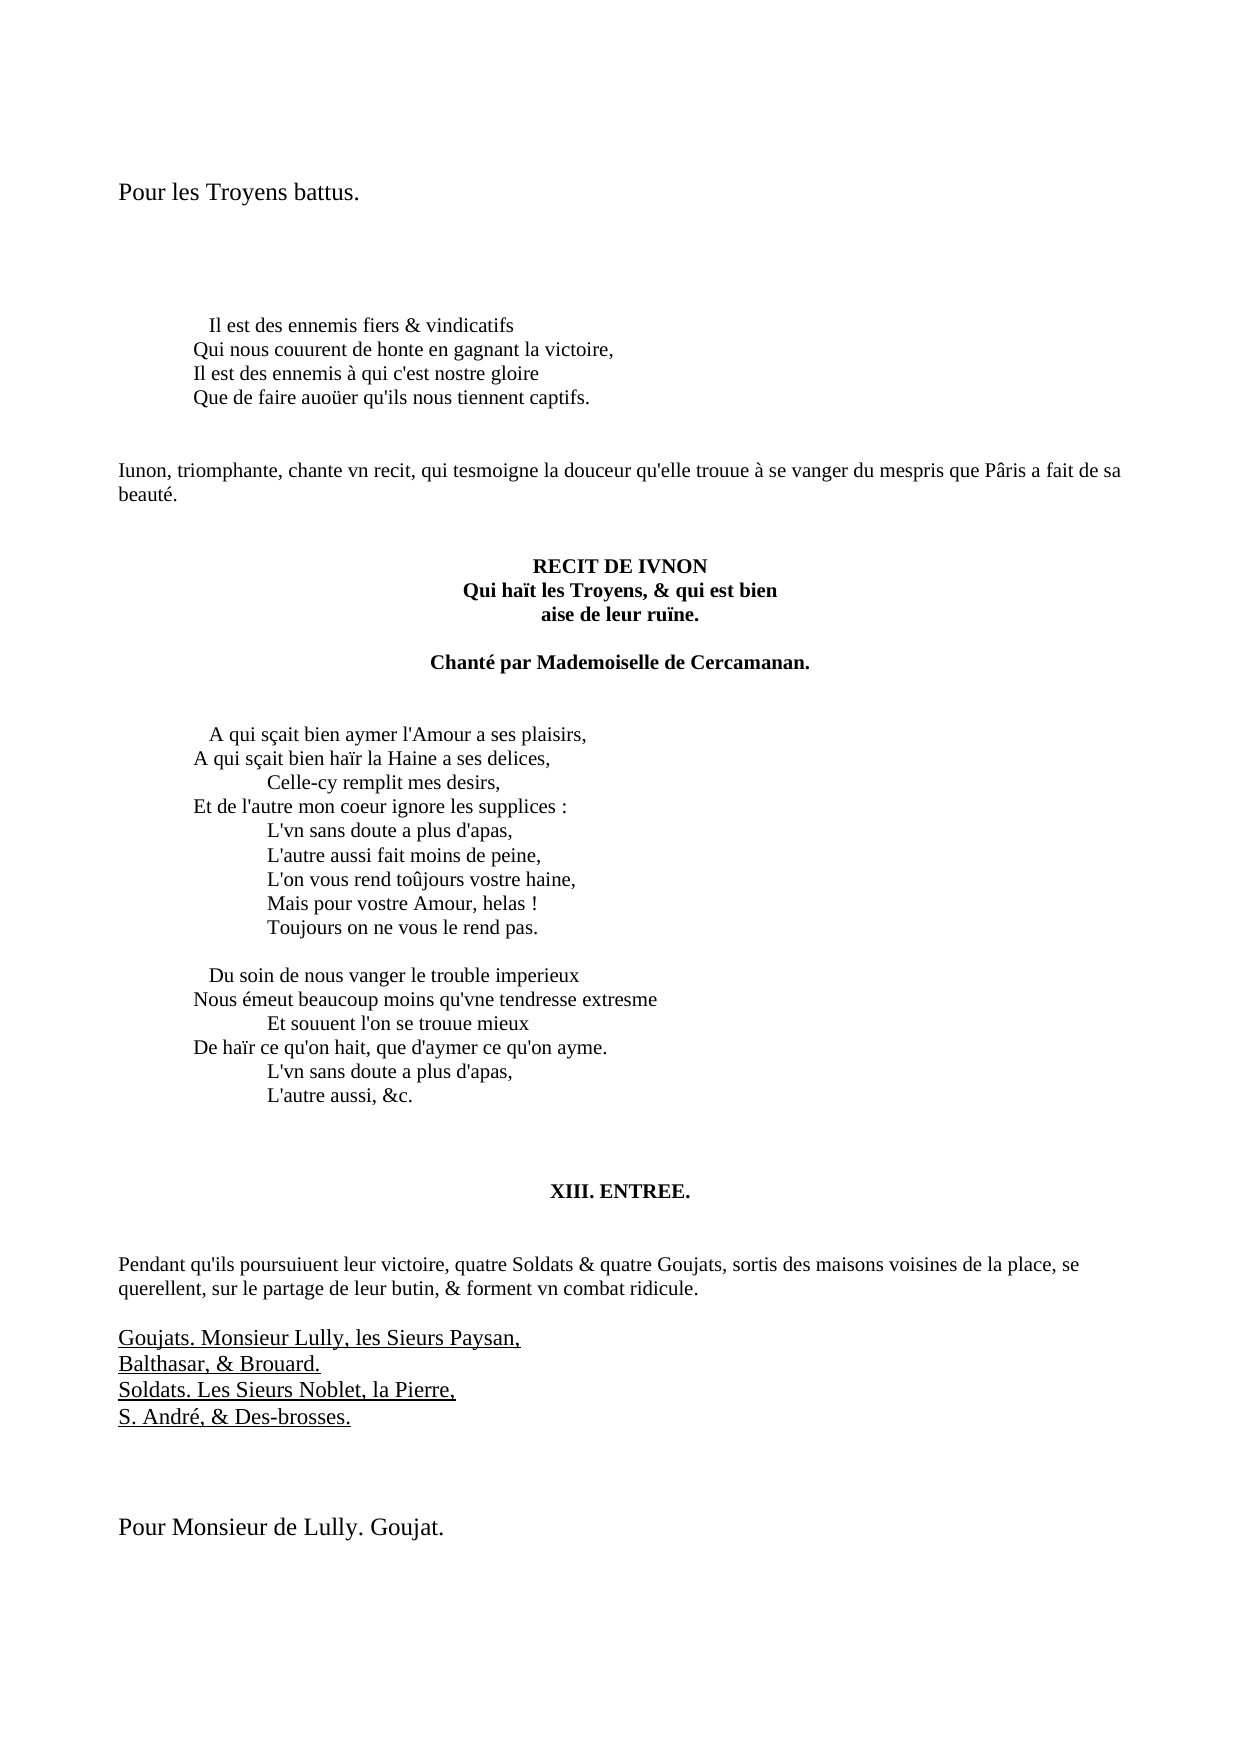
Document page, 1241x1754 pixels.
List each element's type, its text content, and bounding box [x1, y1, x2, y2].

text Pour les Troyens battus. [118, 177, 1122, 206]
list Goujats. Monsieur Lully, les Sieurs Paysan, [118, 1324, 1122, 1350]
text Et souuent l'on se trouue mieux [193, 1011, 1122, 1035]
text Toujours on ne vous le rend pas. [193, 915, 1122, 939]
subtitle Chanté par Mademoiselle de Cercamanan. [118, 650, 1122, 674]
text De haïr ce qu'on hait, que d'aymer ce qu'on ayme. [193, 1035, 1122, 1059]
subtitle aise de leur ruïne. [118, 602, 1122, 626]
text Que de faire auoüer qu'ils nous tiennent captifs. [193, 385, 1122, 409]
text Pour Monsieur de Lully. Goujat. [118, 1512, 1122, 1541]
text Qui nous couurent de honte en gagnant la victoire, [193, 337, 1122, 361]
text L'autre aussi, &c. [193, 1083, 1122, 1107]
subtitle Qui haït les Troyens, & qui est bien [118, 578, 1122, 602]
text Mais pour vostre Amour, helas ! [193, 891, 1122, 915]
list Balthasar, & Brouard. [118, 1350, 1122, 1376]
text L'vn sans doute a plus d'apas, [193, 818, 1122, 842]
text Et de l'autre mon coeur ignore les supplices : [193, 794, 1122, 818]
text Du soin de nous vanger le trouble imperieux [193, 963, 1122, 987]
text Il est des ennemis fiers & vindicatifs [193, 313, 1122, 337]
text Il est des ennemis à qui c'est nostre gloire [193, 361, 1122, 385]
text Pendant qu'ils poursuiuent leur victoire, quatre Soldats & quatre Goujats, sortis des maisons voisines de la place, se querellent, sur le partage de leur butin, & forment vn combat ridicule. [118, 1252, 1122, 1300]
text L'vn sans doute a plus d'apas, [193, 1059, 1122, 1083]
list S. André, & Des-brosses. [118, 1403, 1122, 1429]
text A qui sçait bien aymer l'Amour a ses plaisirs, [193, 722, 1122, 746]
text Iunon, triomphante, chante vn recit, qui tesmoigne la douceur qu'elle trouue à se vanger du mespris que Pâris a fait de sa beauté. [118, 457, 1122, 506]
text Nous émeut beaucoup moins qu'vne tendresse extresme [193, 987, 1122, 1011]
text L'on vous rend toûjours vostre haine, [193, 867, 1122, 891]
text Celle-cy remplit mes desirs, [193, 770, 1122, 794]
text A qui sçait bien haïr la Haine a ses delices, [193, 746, 1122, 770]
text L'autre aussi fait moins de peine, [193, 842, 1122, 867]
subtitle RECIT DE IVNON [118, 554, 1122, 578]
subtitle XIII. ENTREE. [118, 1179, 1122, 1203]
list Soldats. Les Sieurs Noblet, la Pierre, [118, 1376, 1122, 1403]
